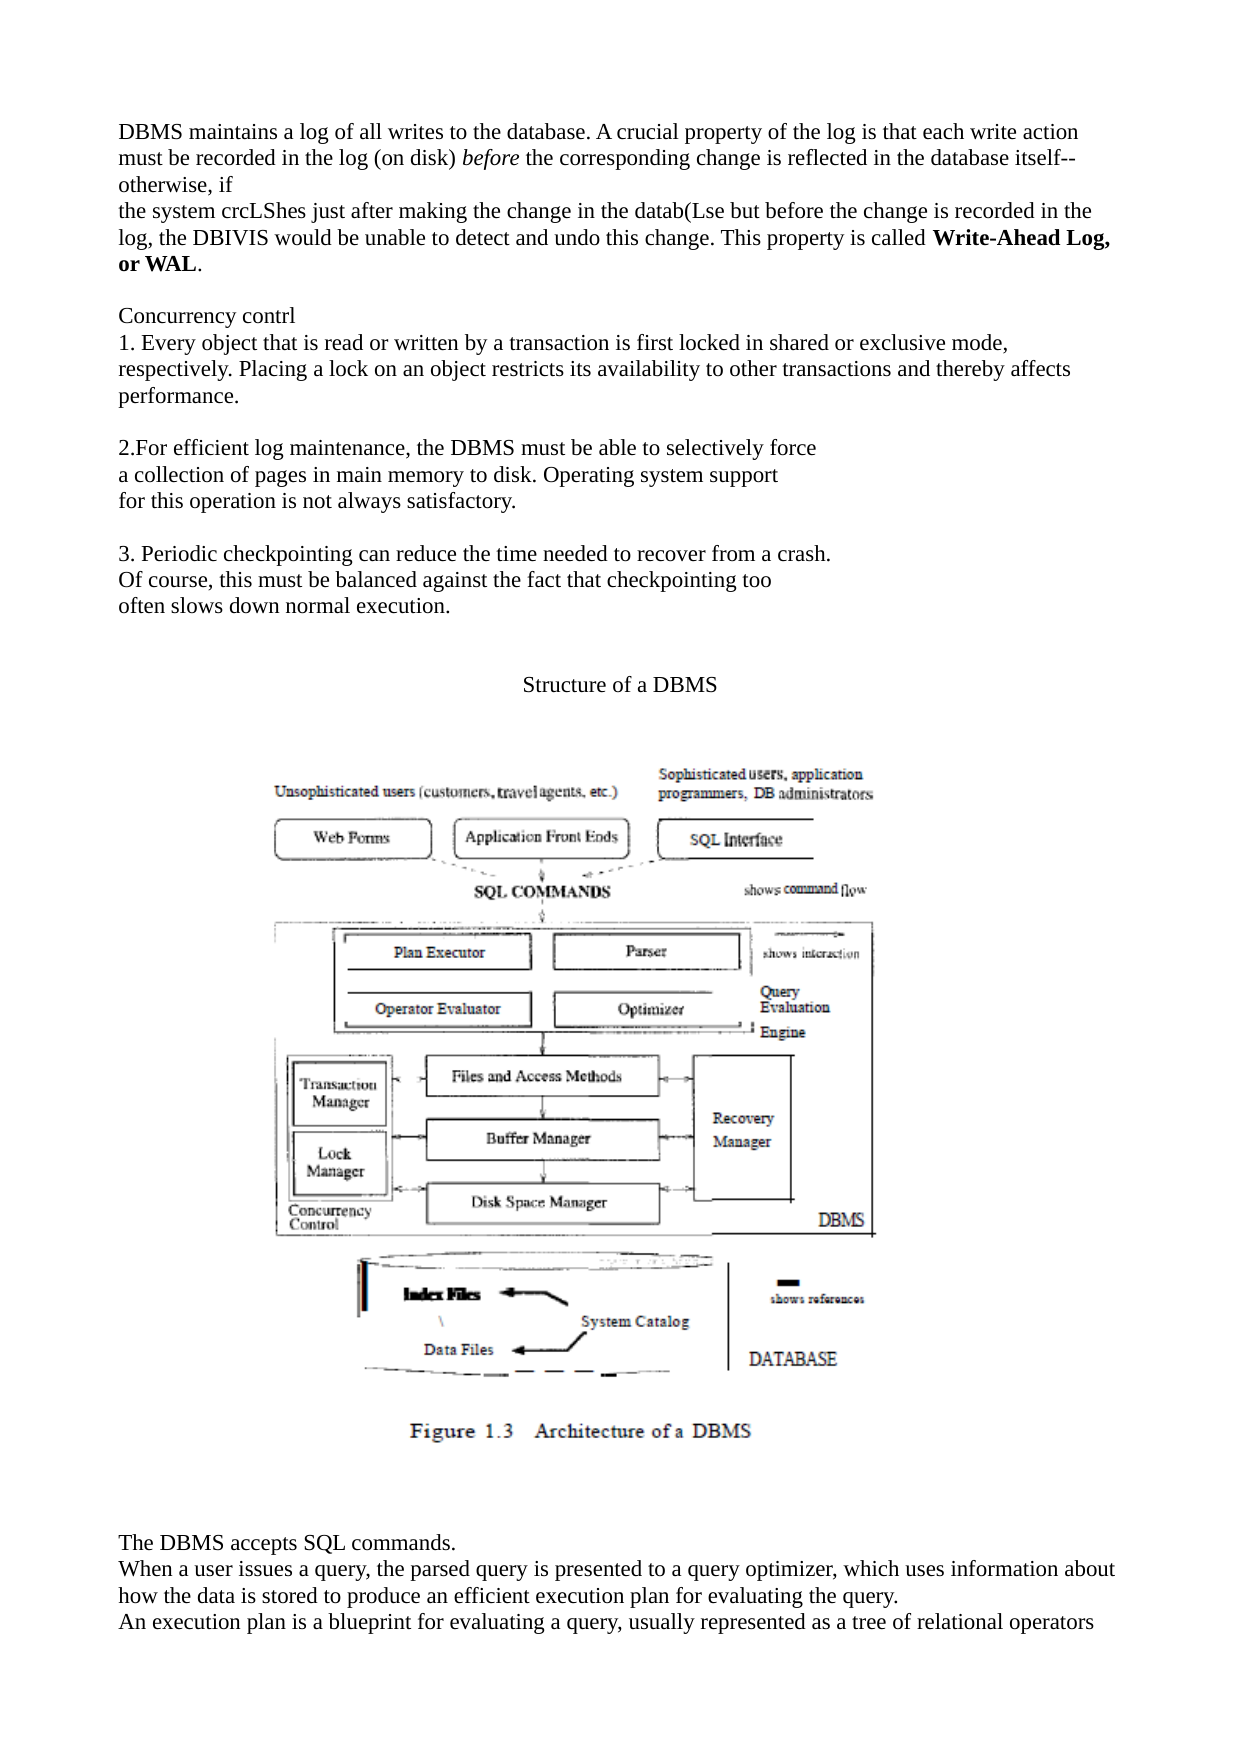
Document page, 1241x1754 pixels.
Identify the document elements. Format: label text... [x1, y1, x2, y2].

text the system crcLShes just after making the change in the datab(Lse but before the change is recorded in the log, the DBIVIS would be unable to detect and undo this change. This property is called Write-Ahead Log, or WAL. [118, 197, 1122, 276]
text 2.For efficient log maintenance, the DBMS must be able to selectively force [118, 434, 1122, 461]
text 3. Periodic checkpointing can reduce the time needed to recover from a crash. [118, 540, 1122, 566]
text When a user issues a query, the parsed query is presented to a query optimizer, which uses information about how the data is stored to produce an efficient execution plan for evaluating the query. [118, 1556, 1122, 1608]
text Of course, this must be balanced against the fact that checkpointing too [118, 566, 1122, 592]
text An execution plan is a blueprint for evaluating a query, usually represented as a tree of relational operators [118, 1608, 1122, 1634]
text DBMS maintains a log of all writes to the database. A crucial property of the log is that each write action must be recorded in the log (on disk) before the corresponding change is reflected in the database itself--otherwise, if [118, 118, 1122, 197]
text for this operation is not always satisfactory. [118, 487, 1122, 513]
text The DBMS accepts SQL commands. [118, 1529, 1122, 1556]
text 1. Every object that is read or written by a transaction is first locked in shared or exclusive mode, respectively. Placing a lock on an object restricts its availability to other transactions and thereby affects performance. [118, 329, 1122, 408]
text Structure of a DBMS [118, 672, 1122, 698]
text often slows down normal execution. [118, 592, 1122, 619]
text a collection of pages in main memory to disk. Operating system support [118, 461, 1122, 487]
text Concurrency contrl [118, 303, 1122, 329]
